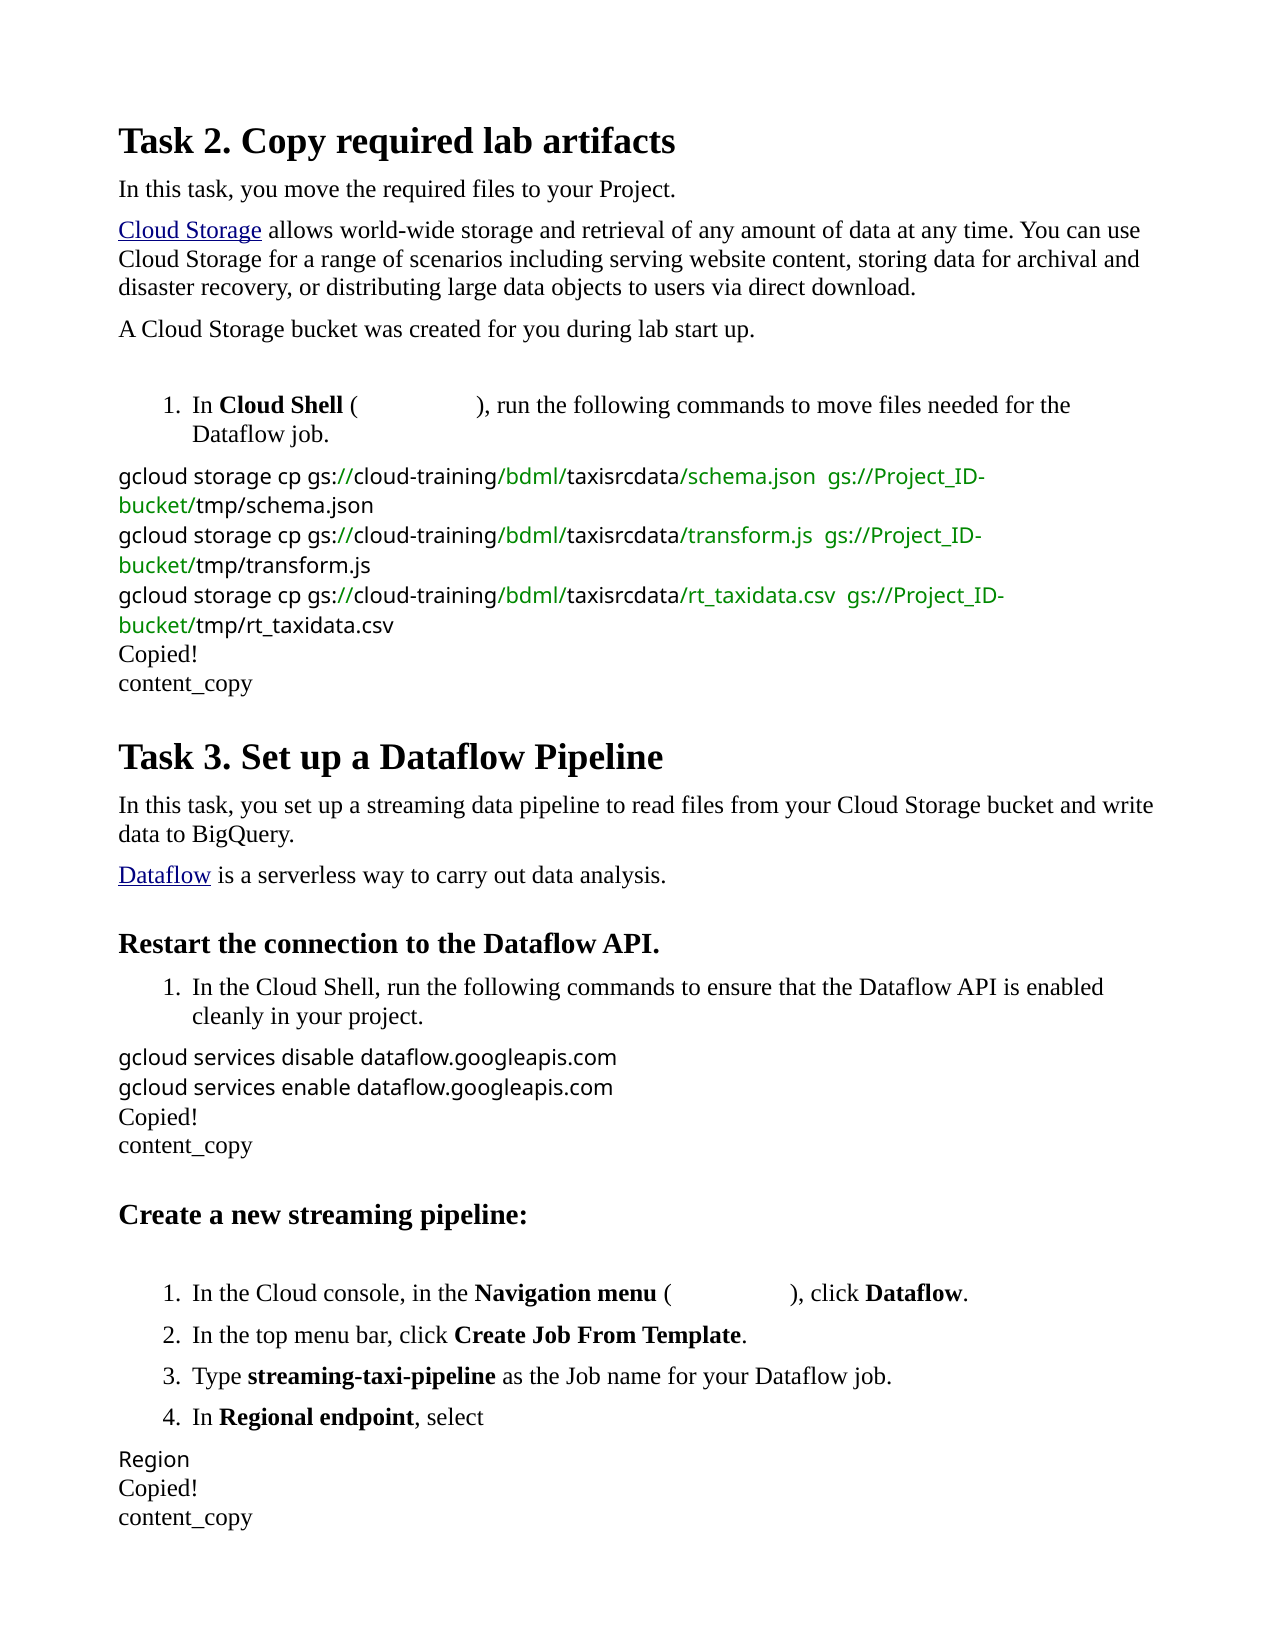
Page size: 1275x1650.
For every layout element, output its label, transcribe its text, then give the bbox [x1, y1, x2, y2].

list In the Cloud Shell, run the following commands to ensure that the Dataflow API is enabled cleanly in your project. [162, 972, 1157, 1030]
text content_copy [118, 668, 1157, 697]
list In the Cloud console, in the Navigation menu (), click Dataflow. [162, 1243, 1157, 1307]
text Region [118, 1443, 1157, 1473]
text content_copy [118, 1502, 1157, 1531]
subtitle Task 3. Set up a Dataflow Pipeline [118, 734, 1157, 777]
subtitle Task 2. Copy required lab artifacts [118, 118, 1157, 161]
text In this task, you move the required files to your Project. [118, 174, 1157, 202]
text gcloud services disable dataflow.googleapis.com [118, 1042, 1157, 1072]
text gcloud storage cp gs://cloud-training/bdml/taxisrcdata/rt_taxidata.csv gs://Project_ID-bucket/tmp/rt_taxidata.csv [118, 580, 1157, 639]
text Copied! [118, 1473, 1144, 1502]
text Copied! [118, 639, 1144, 668]
text Copied! [118, 1102, 1144, 1131]
list In Regional endpoint, select [162, 1402, 1157, 1431]
list Type streaming-taxi-pipeline as the Job name for your Dataflow job. [162, 1361, 1157, 1390]
text In this task, you set up a streaming data pipeline to read files from your Cloud Storage bucket and write data to BigQuery. [118, 790, 1157, 847]
text gcloud services enable dataflow.googleapis.com [118, 1072, 1157, 1102]
list In the top menu bar, click Create Job From Template. [162, 1320, 1157, 1348]
list In Cloud Shell (), run the following commands to move files needed for the Dataflow job. [162, 355, 1157, 448]
text Dataflow is a serverless way to carry out data analysis. [118, 860, 1157, 889]
subtitle Restart the connection to the Dataflow API. [118, 926, 1157, 960]
text gcloud storage cp gs://cloud-training/bdml/taxisrcdata/schema.json gs://Project_ID-bucket/tmp/schema.json [118, 461, 1157, 520]
text Cloud Storage allows world-wide storage and retrieval of any amount of data at any time. You can use Cloud Storage for a range of scenarios including serving website content, storing data for archival and disaster recovery, or distributing large data objects to users via direct download. [118, 215, 1157, 301]
text content_copy [118, 1131, 1157, 1159]
text A Cloud Storage bucket was created for you during lab start up. [118, 314, 1157, 342]
text gcloud storage cp gs://cloud-training/bdml/taxisrcdata/transform.js gs://Project_ID-bucket/tmp/transform.js [118, 520, 1157, 580]
subtitle Create a new streaming pipeline: [118, 1197, 1157, 1230]
